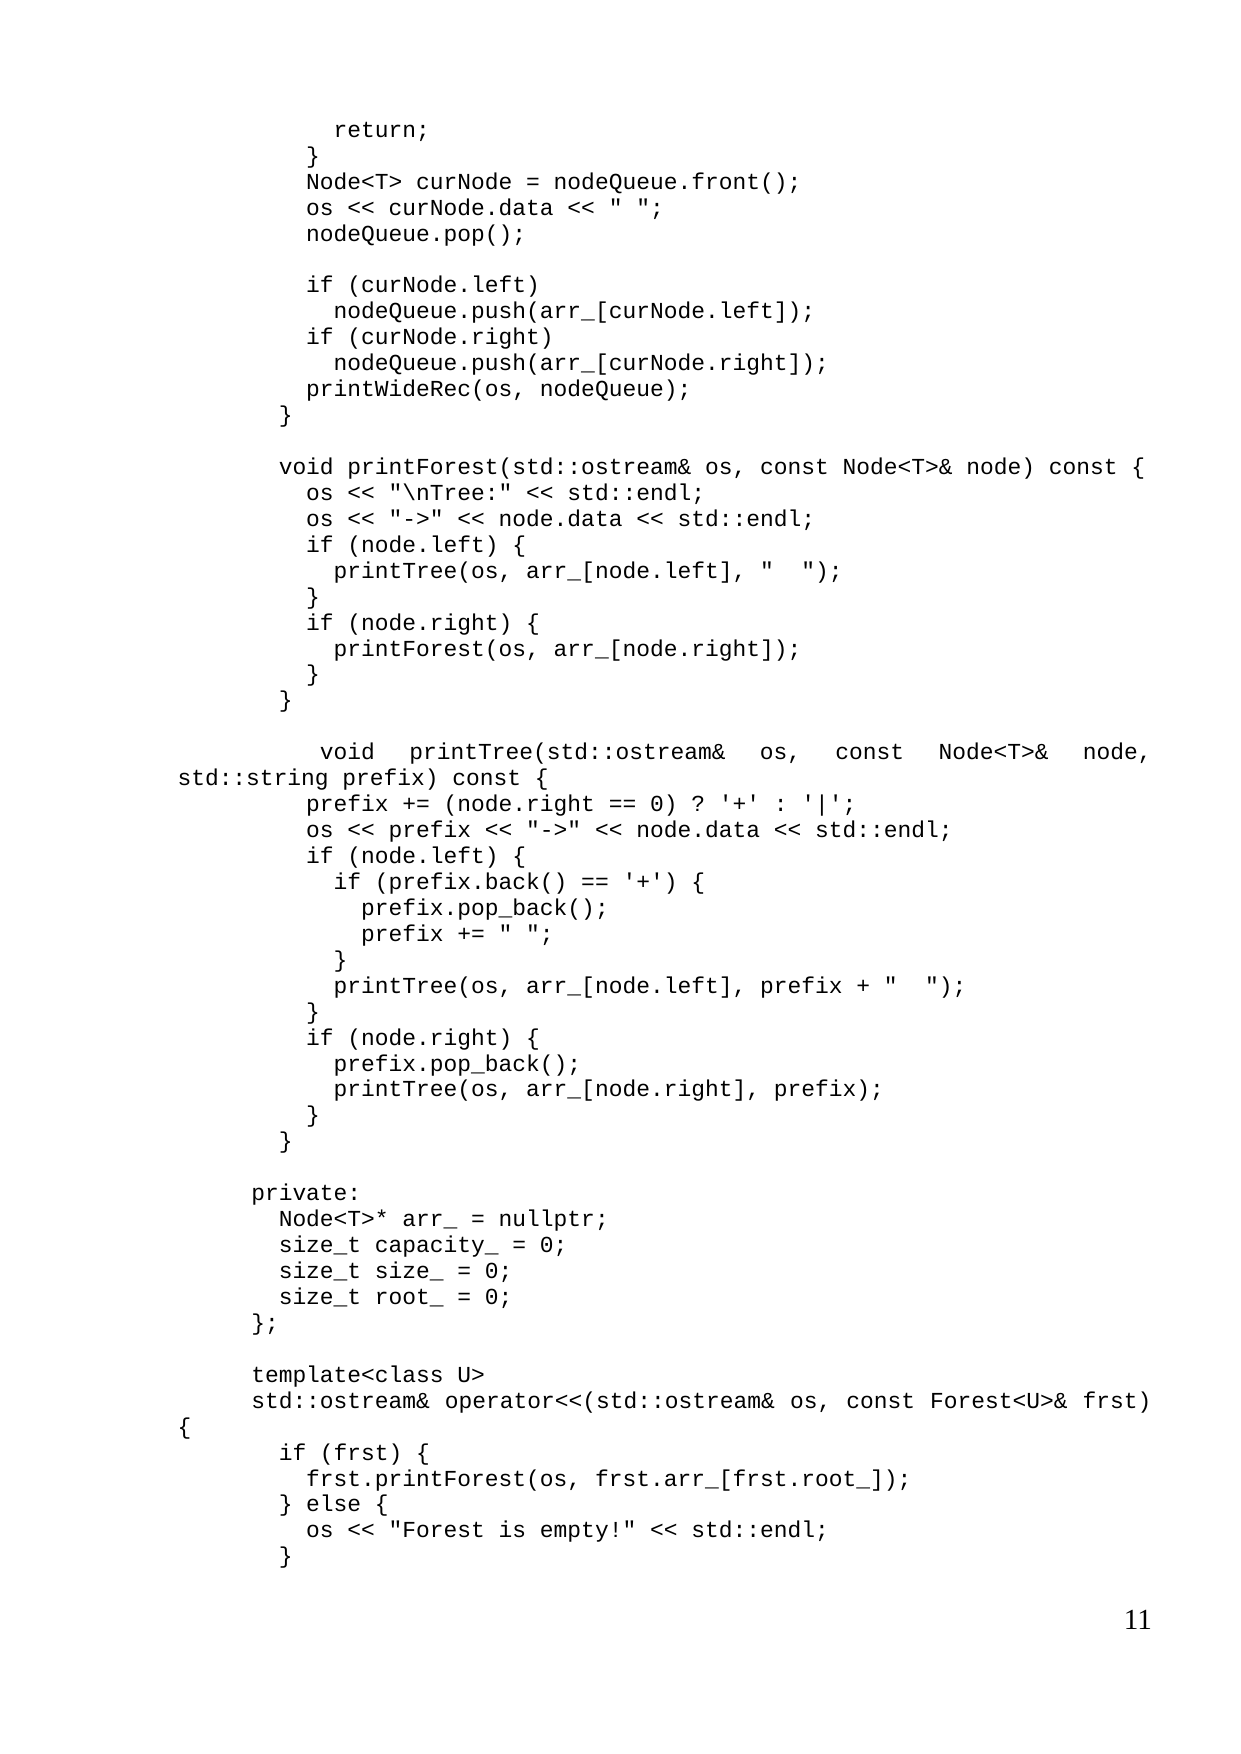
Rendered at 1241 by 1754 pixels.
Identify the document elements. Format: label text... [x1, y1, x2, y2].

text nodeQueue.pop(); [177, 222, 1152, 248]
text printTree(os, arr_[node.right], prefix); [177, 1078, 1152, 1104]
text return; [177, 118, 1152, 144]
text frst.printForest(os, frst.arr_[frst.root_]); [177, 1467, 1152, 1493]
text std::ostream& operator<<(std::ostream& os, const Forest<U>& frst) { [177, 1389, 1152, 1441]
text } [177, 1104, 1152, 1130]
text os << "\nTree:" << std::endl; [177, 481, 1152, 507]
text if (node.right) { [177, 611, 1152, 637]
text prefix.pop_back(); [177, 896, 1152, 922]
text Node<T>* arr_ = nullptr; [177, 1207, 1152, 1233]
text } [177, 1545, 1152, 1571]
text os << "Forest is empty!" << std::endl; [177, 1519, 1152, 1545]
text }; [177, 1311, 1152, 1337]
text prefix += (node.right == 0) ? '+' : '|'; [177, 792, 1152, 818]
text prefix += " "; [177, 922, 1152, 948]
text size_t root_ = 0; [177, 1285, 1152, 1311]
text size_t capacity_ = 0; [177, 1233, 1152, 1259]
text void printTree(std::ostream& os, const Node<T>& node, std::string prefix) const { [177, 741, 1152, 792]
text } [177, 1000, 1152, 1026]
text } [177, 585, 1152, 611]
text if (curNode.right) [177, 326, 1152, 352]
text printTree(os, arr_[node.left], prefix + " "); [177, 974, 1152, 1000]
text } [177, 403, 1152, 429]
text if (node.left) { [177, 533, 1152, 559]
text } [177, 663, 1152, 689]
text nodeQueue.push(arr_[curNode.right]); [177, 352, 1152, 377]
text } [177, 1130, 1152, 1156]
text if (prefix.back() == '+') { [177, 870, 1152, 896]
text printForest(os, arr_[node.right]); [177, 637, 1152, 663]
text nodeQueue.push(arr_[curNode.left]); [177, 300, 1152, 326]
text private: [177, 1182, 1152, 1207]
text os << prefix << "->" << node.data << std::endl; [177, 818, 1152, 844]
text printTree(os, arr_[node.left], " "); [177, 559, 1152, 585]
text template<class U> [177, 1363, 1152, 1389]
text if (frst) { [177, 1441, 1152, 1467]
text if (node.left) { [177, 844, 1152, 870]
text void printForest(std::ostream& os, const Node<T>& node) const { [177, 455, 1152, 481]
text } [177, 948, 1152, 974]
text if (node.right) { [177, 1026, 1152, 1052]
text if (curNode.left) [177, 274, 1152, 300]
text } [177, 689, 1152, 715]
text printWideRec(os, nodeQueue); [177, 377, 1152, 403]
text Node<T> curNode = nodeQueue.front(); [177, 170, 1152, 196]
text } [177, 144, 1152, 170]
text os << "->" << node.data << std::endl; [177, 507, 1152, 533]
text size_t size_ = 0; [177, 1259, 1152, 1285]
text os << curNode.data << " "; [177, 196, 1152, 222]
text } else { [177, 1493, 1152, 1519]
text prefix.pop_back(); [177, 1052, 1152, 1078]
